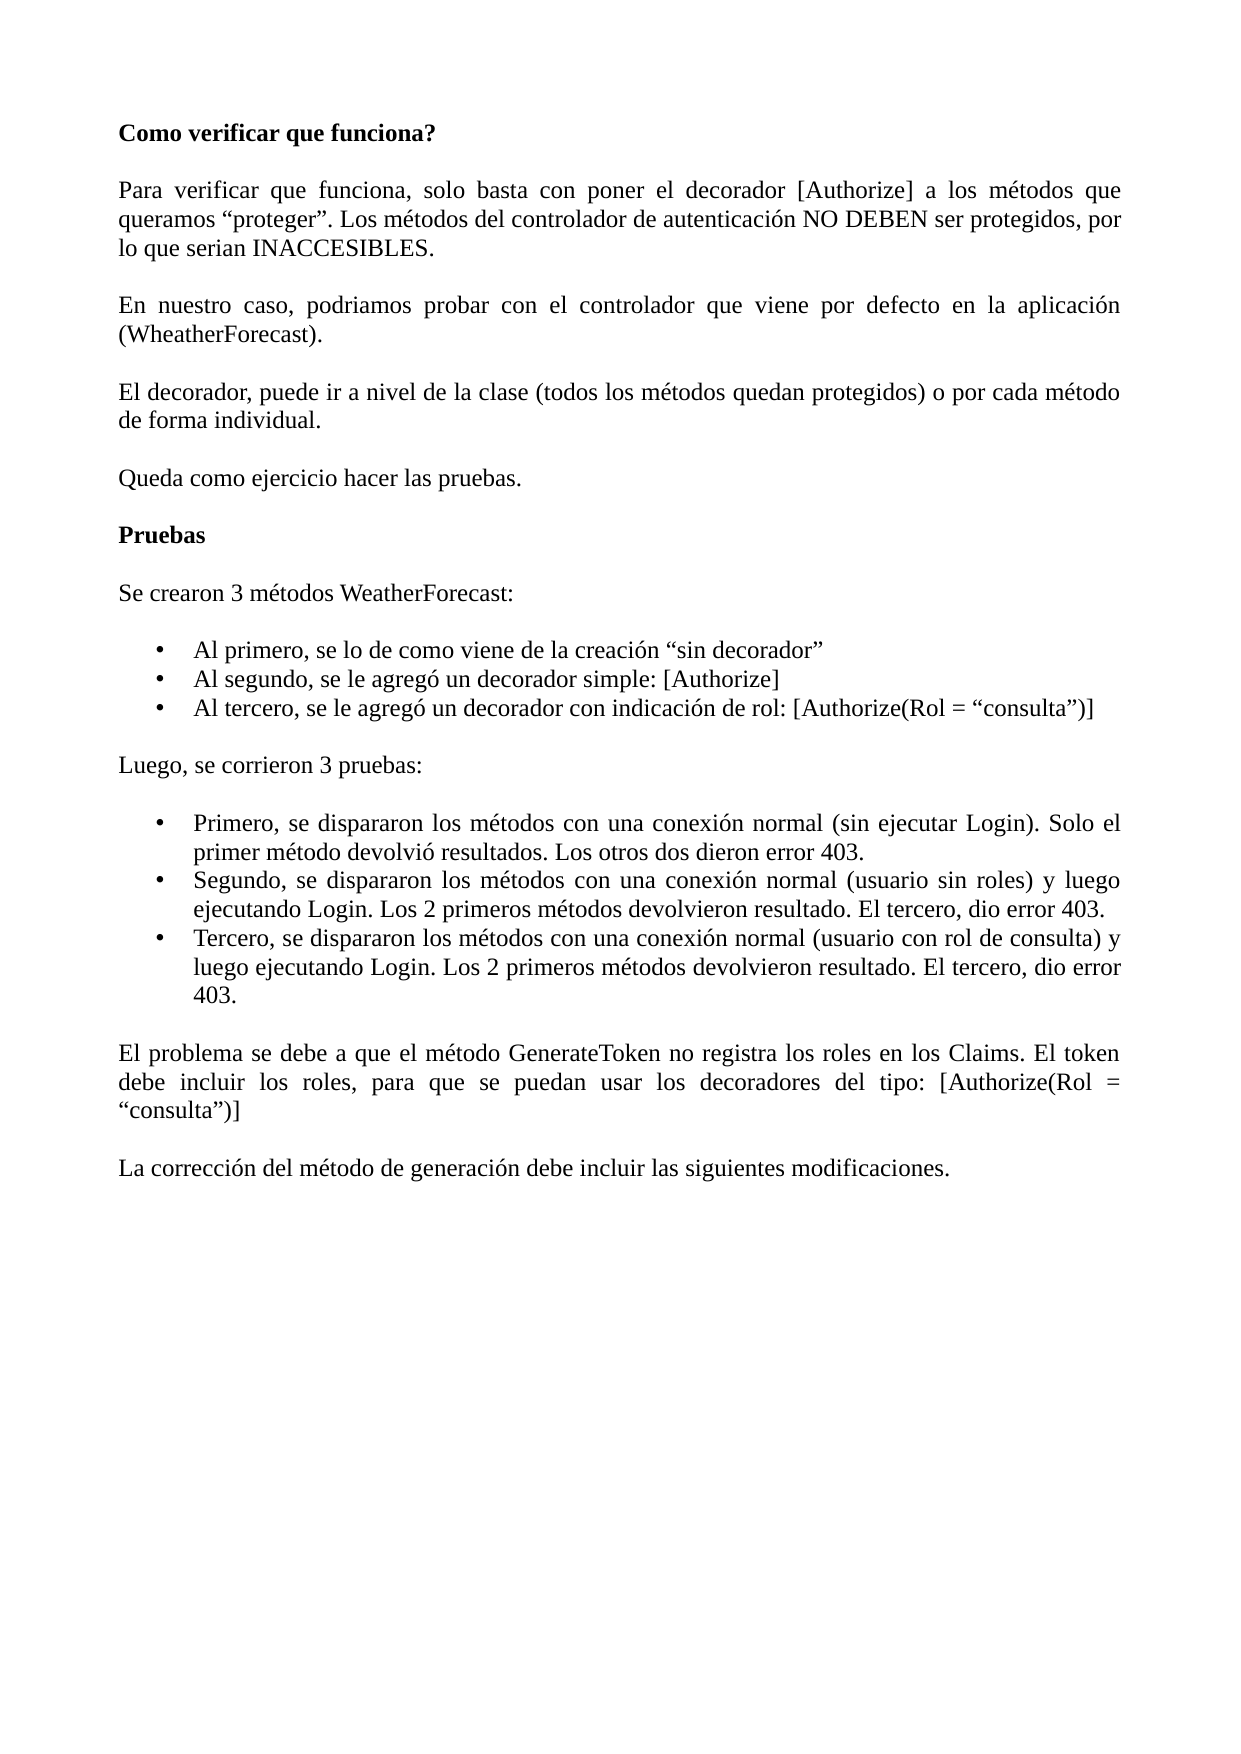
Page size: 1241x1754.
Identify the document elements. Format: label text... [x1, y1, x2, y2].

text Queda como ejercicio hacer las pruebas. [118, 463, 1122, 492]
list Al tercero, se le agregó un decorador con indicación de rol: [Authorize(Rol = “consulta”)] [156, 693, 1122, 722]
list Primero, se dispararon los métodos con una conexión normal (sin ejecutar Login). Solo el primer método devolvió resultados. Los otros dos dieron error 403. [156, 808, 1122, 866]
list Tercero, se dispararon los métodos con una conexión normal (usuario con rol de consulta) y luego ejecutando Login. Los 2 primeros métodos devolvieron resultado. El tercero, dio error 403. [156, 923, 1122, 1009]
text El decorador, puede ir a nivel de la clase (todos los métodos quedan protegidos) o por cada método de forma individual. [118, 377, 1122, 434]
text Como verificar que funciona? [118, 118, 1122, 147]
text En nuestro caso, podriamos probar con el controlador que viene por defecto en la aplicación (WheatherForecast). [118, 291, 1122, 348]
text El problema se debe a que el método GenerateToken no registra los roles en los Claims. El token debe incluir los roles, para que se puedan usar los decoradores del tipo: [Authorize(Rol = “consulta”)] [118, 1038, 1122, 1124]
list Al segundo, se le agregó un decorador simple: [Authorize] [156, 664, 1122, 693]
list Al primero, se lo de como viene de la creación “sin decorador” [156, 636, 1122, 664]
text La corrección del método de generación debe incluir las siguientes modificaciones. [118, 1153, 1122, 1182]
text Para verificar que funciona, solo basta con poner el decorador [Authorize] a los métodos que queramos “proteger”. Los métodos del controlador de autenticación NO DEBEN ser protegidos, por lo que serian INACCESIBLES. [118, 176, 1122, 262]
text Pruebas [118, 521, 1122, 549]
text Luego, se corrieron 3 pruebas: [118, 751, 1122, 779]
list Segundo, se dispararon los métodos con una conexión normal (usuario sin roles) y luego ejecutando Login. Los 2 primeros métodos devolvieron resultado. El tercero, dio error 403. [156, 866, 1122, 923]
text Se crearon 3 métodos WeatherForecast: [118, 578, 1122, 607]
